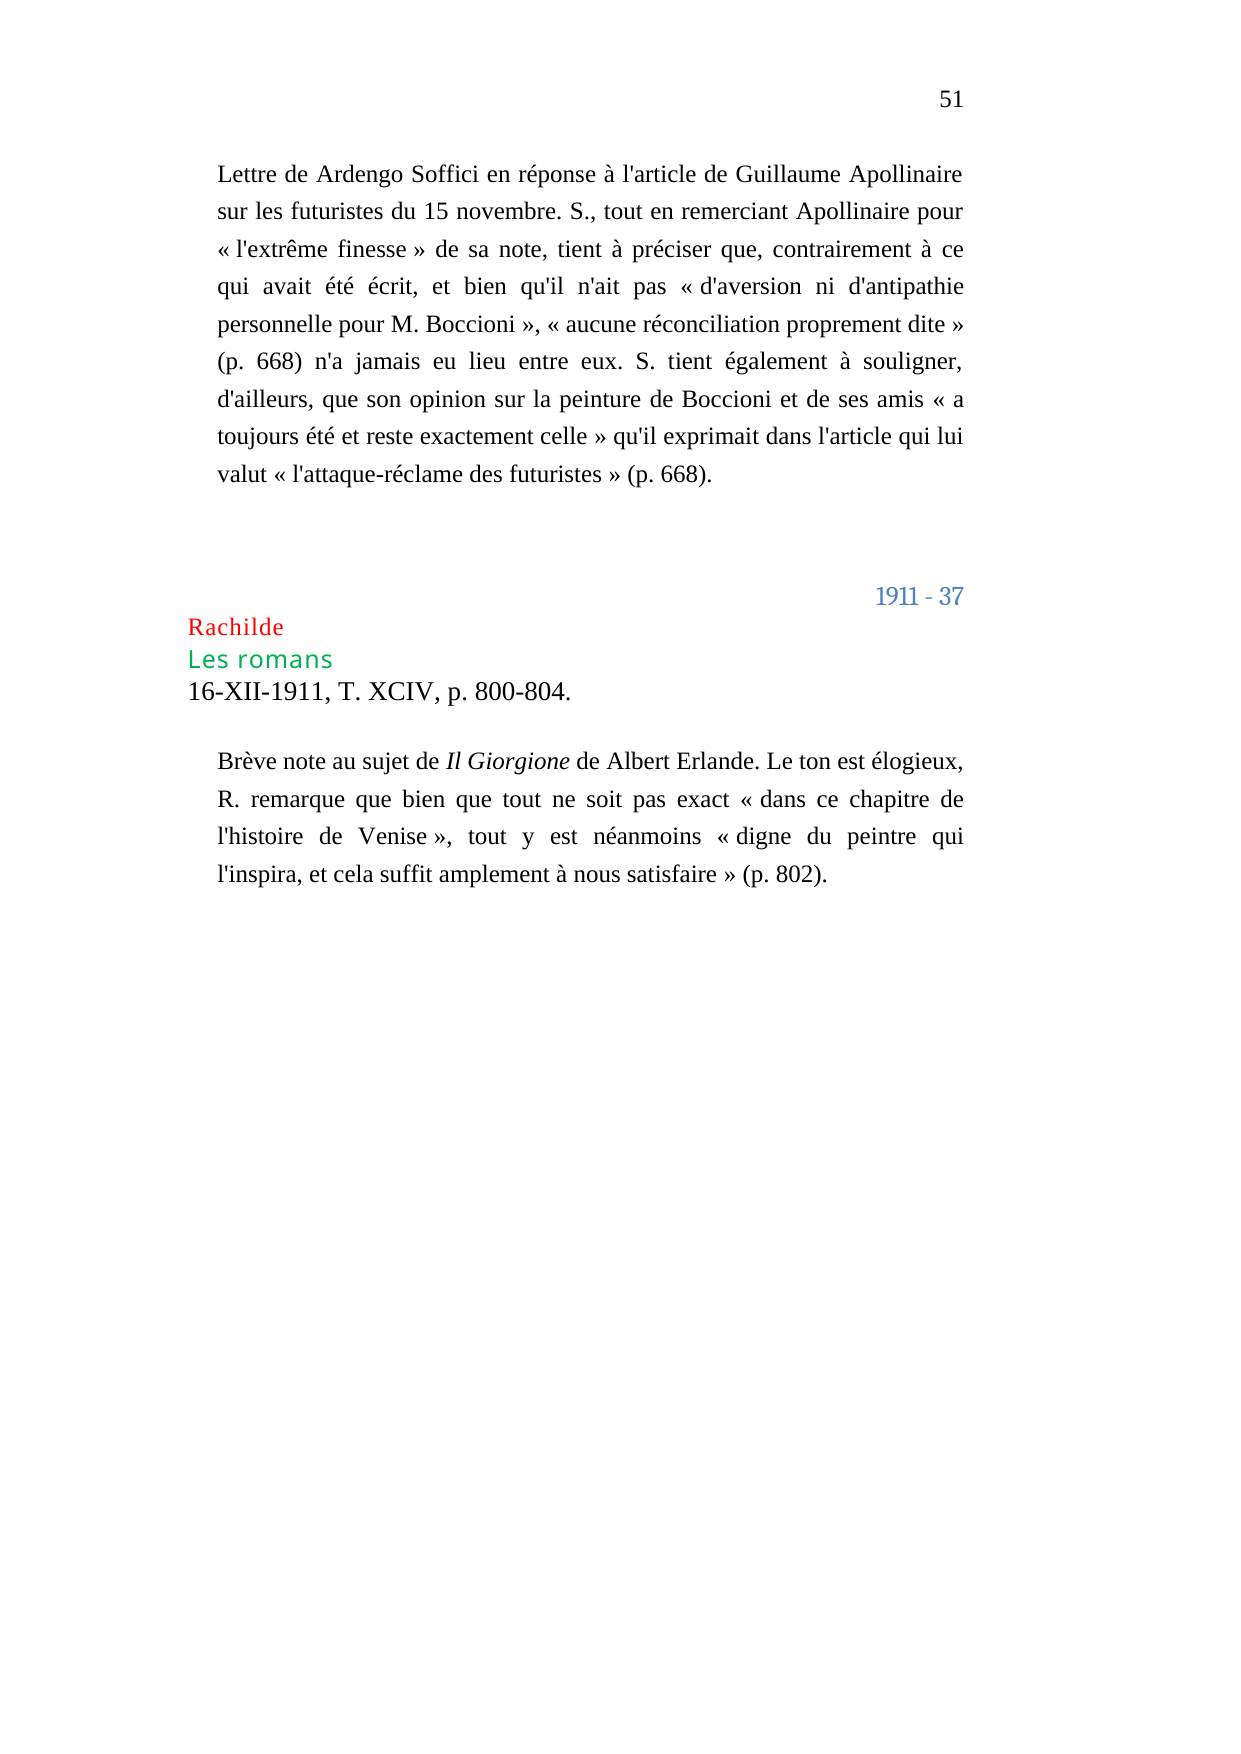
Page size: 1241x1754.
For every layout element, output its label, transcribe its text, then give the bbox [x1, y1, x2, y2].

subtitle 1911 - 37 [217, 575, 964, 612]
text Les romans [187, 641, 1053, 675]
text Brève note au sujet de Il Giorgione de Albert Erlande. Le ton est élogieux, R. remarque que bien que tout ne soit pas exact « dans ce chapitre de l'histoire de Venise », tout y est néanmoins « digne du peintre qui l'inspira, et cela suffit amplement à nous satisfaire » (p. 802). [217, 738, 964, 888]
text Lettre de Ardengo Soffici en réponse à l'article de Guillaume Apollinaire sur les futuristes du 15 novembre. S., tout en remerciant Apollinaire pour « l'extrême finesse » de sa note, tient à préciser que, contrairement à ce qui avait été écrit, et bien qu'il n'ait pas « d'aversion ni d'antipathie personnelle pour M. Boccioni », « aucune réconciliation proprement dite » (p. 668) n'a jamais eu lieu entre eux. S. tient également à souligner, d'ailleurs, que son opinion sur la peinture de Boccioni et de ses amis « a toujours été et reste exactement celle » qu'il exprimait dans l'article qui lui valut « l'attaque-réclame des futuristes » (p. 668). [217, 150, 964, 487]
text 16-XII-1911, T. XCIV, p. 800-804. [187, 675, 1131, 706]
text Rachilde [187, 612, 1053, 641]
